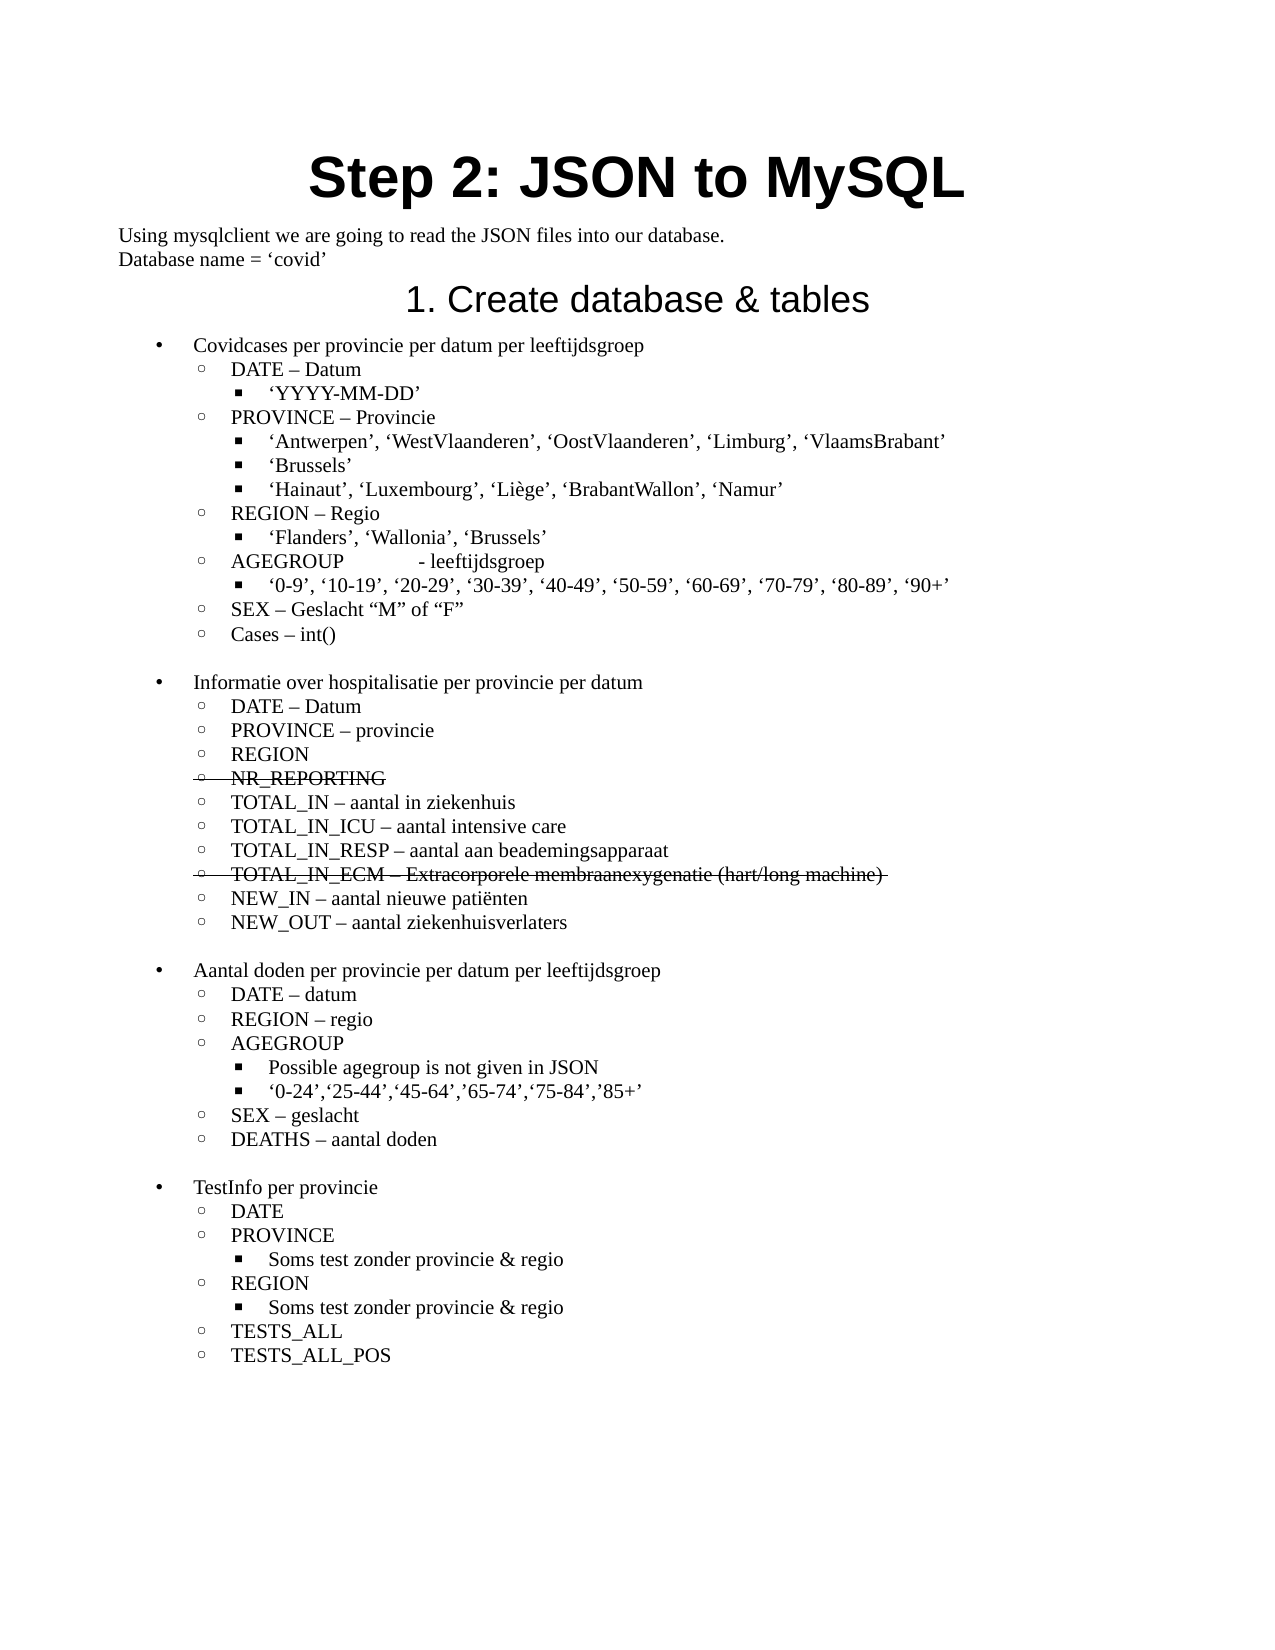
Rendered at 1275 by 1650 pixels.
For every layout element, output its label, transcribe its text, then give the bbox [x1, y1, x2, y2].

list AGEGROUP [193, 1031, 1157, 1054]
list DATE – Datum [193, 694, 1157, 718]
list SEX – Geslacht “M” of “F” [193, 597, 1157, 621]
list PROVINCE – Provincie [193, 405, 1157, 429]
list TestInfo per provincie [156, 1175, 1157, 1199]
list Soms test zonder provincie & regio [231, 1295, 1157, 1319]
subtitle 1. Create database & tables [118, 277, 1157, 320]
list TESTS_ALL [193, 1319, 1157, 1343]
list Possible agegroup is not given in JSON [231, 1054, 1157, 1079]
list NEW_IN – aantal nieuwe patiënten [193, 886, 1157, 910]
list ‘0-24’,‘25-44’,‘45-64’,’65-74’,‘75-84’,’85+’ [231, 1079, 1157, 1103]
list REGION [193, 1271, 1157, 1295]
list ‘0-9’, ‘10-19’, ‘20-29’, ‘30-39’, ‘40-49’, ‘50-59’, ‘60-69’, ‘70-79’, ‘80-89’, ‘90+’ [231, 573, 1157, 597]
list Aantal doden per provincie per datum per leeftijdsgroep [156, 958, 1157, 982]
list Covidcases per provincie per datum per leeftijdsgroep [156, 333, 1157, 357]
list DATE – Datum [193, 357, 1157, 381]
list REGION – Regio [193, 501, 1157, 525]
list ‘Hainaut’, ‘Luxembourg’, ‘Liège’, ‘BrabantWallon’, ‘Namur’ [231, 477, 1157, 501]
list Soms test zonder provincie & regio [231, 1247, 1157, 1271]
list REGION – regio [193, 1006, 1157, 1031]
list TOTAL_IN_ICU – aantal intensive care [193, 814, 1157, 838]
list REGION [193, 742, 1157, 766]
title Step 2: JSON to MySQL [118, 143, 1157, 210]
list TESTS_ALL_POS [193, 1343, 1157, 1367]
list TOTAL_IN – aantal in ziekenhuis [193, 790, 1157, 814]
list NEW_OUT – aantal ziekenhuisverlaters [193, 910, 1157, 934]
list ‘Flanders’, ‘Wallonia’, ‘Brussels’ [231, 525, 1157, 549]
list SEX – geslacht [193, 1103, 1157, 1127]
list ‘YYYY-MM-DD’ [231, 381, 1157, 405]
list Informatie over hospitalisatie per provincie per datum [156, 669, 1157, 694]
list DEATHS – aantal doden [193, 1127, 1157, 1151]
list NR_REPORTING [193, 766, 1157, 790]
list TOTAL_IN_ECM – Extracorporele membraanexygenatie (hart/long machine) [193, 862, 1157, 886]
list TOTAL_IN_RESP – aantal aan beademingsapparaat [193, 838, 1157, 862]
list ‘Brussels’ [231, 453, 1157, 477]
list PROVINCE – provincie [193, 718, 1157, 742]
text Using mysqlclient we are going to read the JSON files into our database. [118, 223, 1157, 247]
list ‘Antwerpen’, ‘WestVlaanderen’, ‘OostVlaanderen’, ‘Limburg’, ‘VlaamsBrabant’ [231, 429, 1157, 453]
list DATE [193, 1199, 1157, 1223]
list PROVINCE [193, 1223, 1157, 1247]
list AGEGROUP - leeftijdsgroep [193, 549, 1157, 573]
list Cases – int() [193, 621, 1157, 646]
text Database name = ‘covid’ [118, 247, 1157, 271]
list DATE – datum [193, 982, 1157, 1006]
